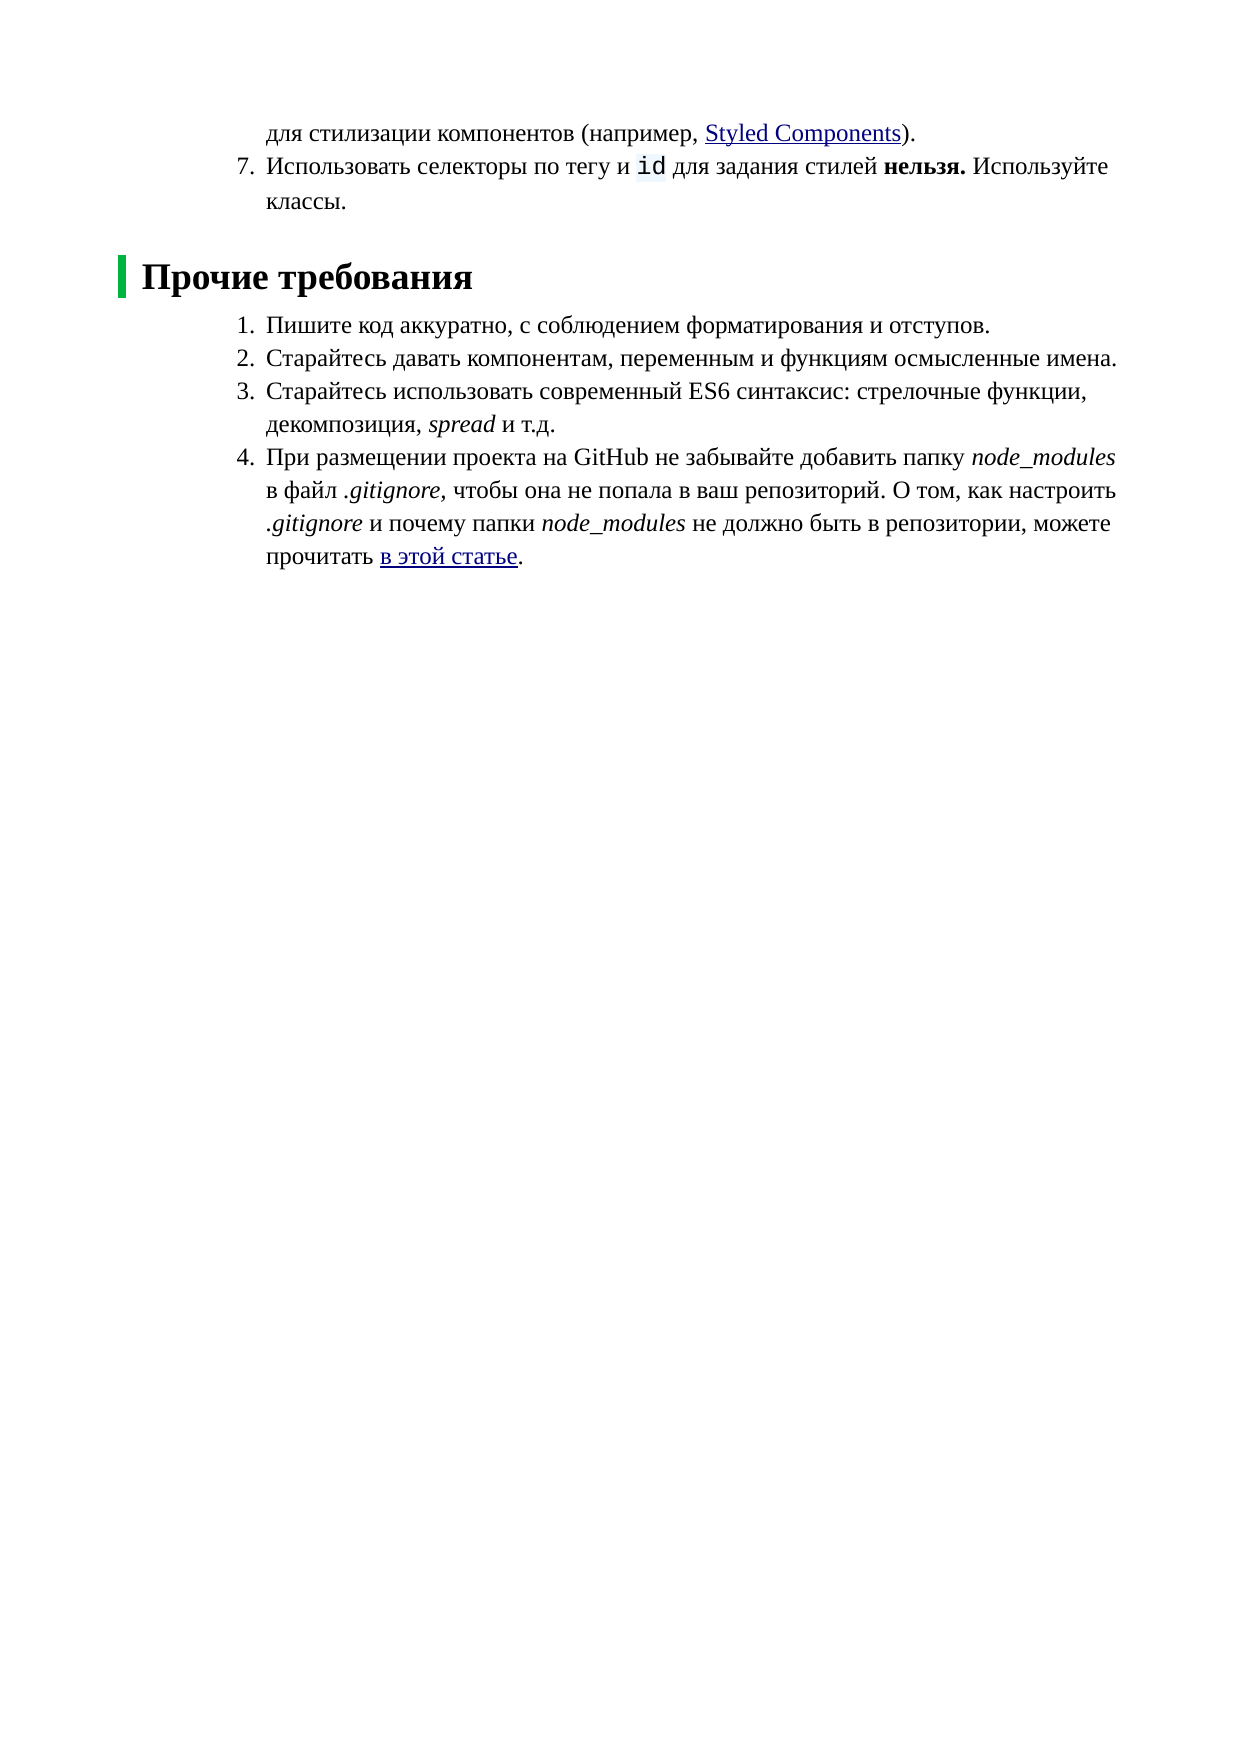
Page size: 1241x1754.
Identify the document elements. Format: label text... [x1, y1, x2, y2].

list для стилизации компонентов (например, Styled Components). [236, 118, 1122, 147]
list При размещении проекта на GitHub не забывайте добавить папку node_modules в файл .gitignore, чтобы она не попала в ваш репозиторий. О том, как настроить .gitignore и почему папки node_modules не должно быть в репозитории, можете прочитать в этой статье. [236, 442, 1122, 570]
subtitle Прочие требования [126, 255, 1122, 298]
list Использовать селекторы по тегу и id для задания стилей нельзя. Используйте классы. [236, 151, 1122, 215]
list Старайтесь использовать современный ES6 синтаксис: стрелочные функции, декомпозиция, spread и т.д. [236, 376, 1122, 438]
list Старайтесь давать компонентам, переменным и функциям осмысленные имена. [236, 343, 1122, 372]
list Пишите код аккуратно, с соблюдением форматирования и отступов. [236, 310, 1122, 339]
